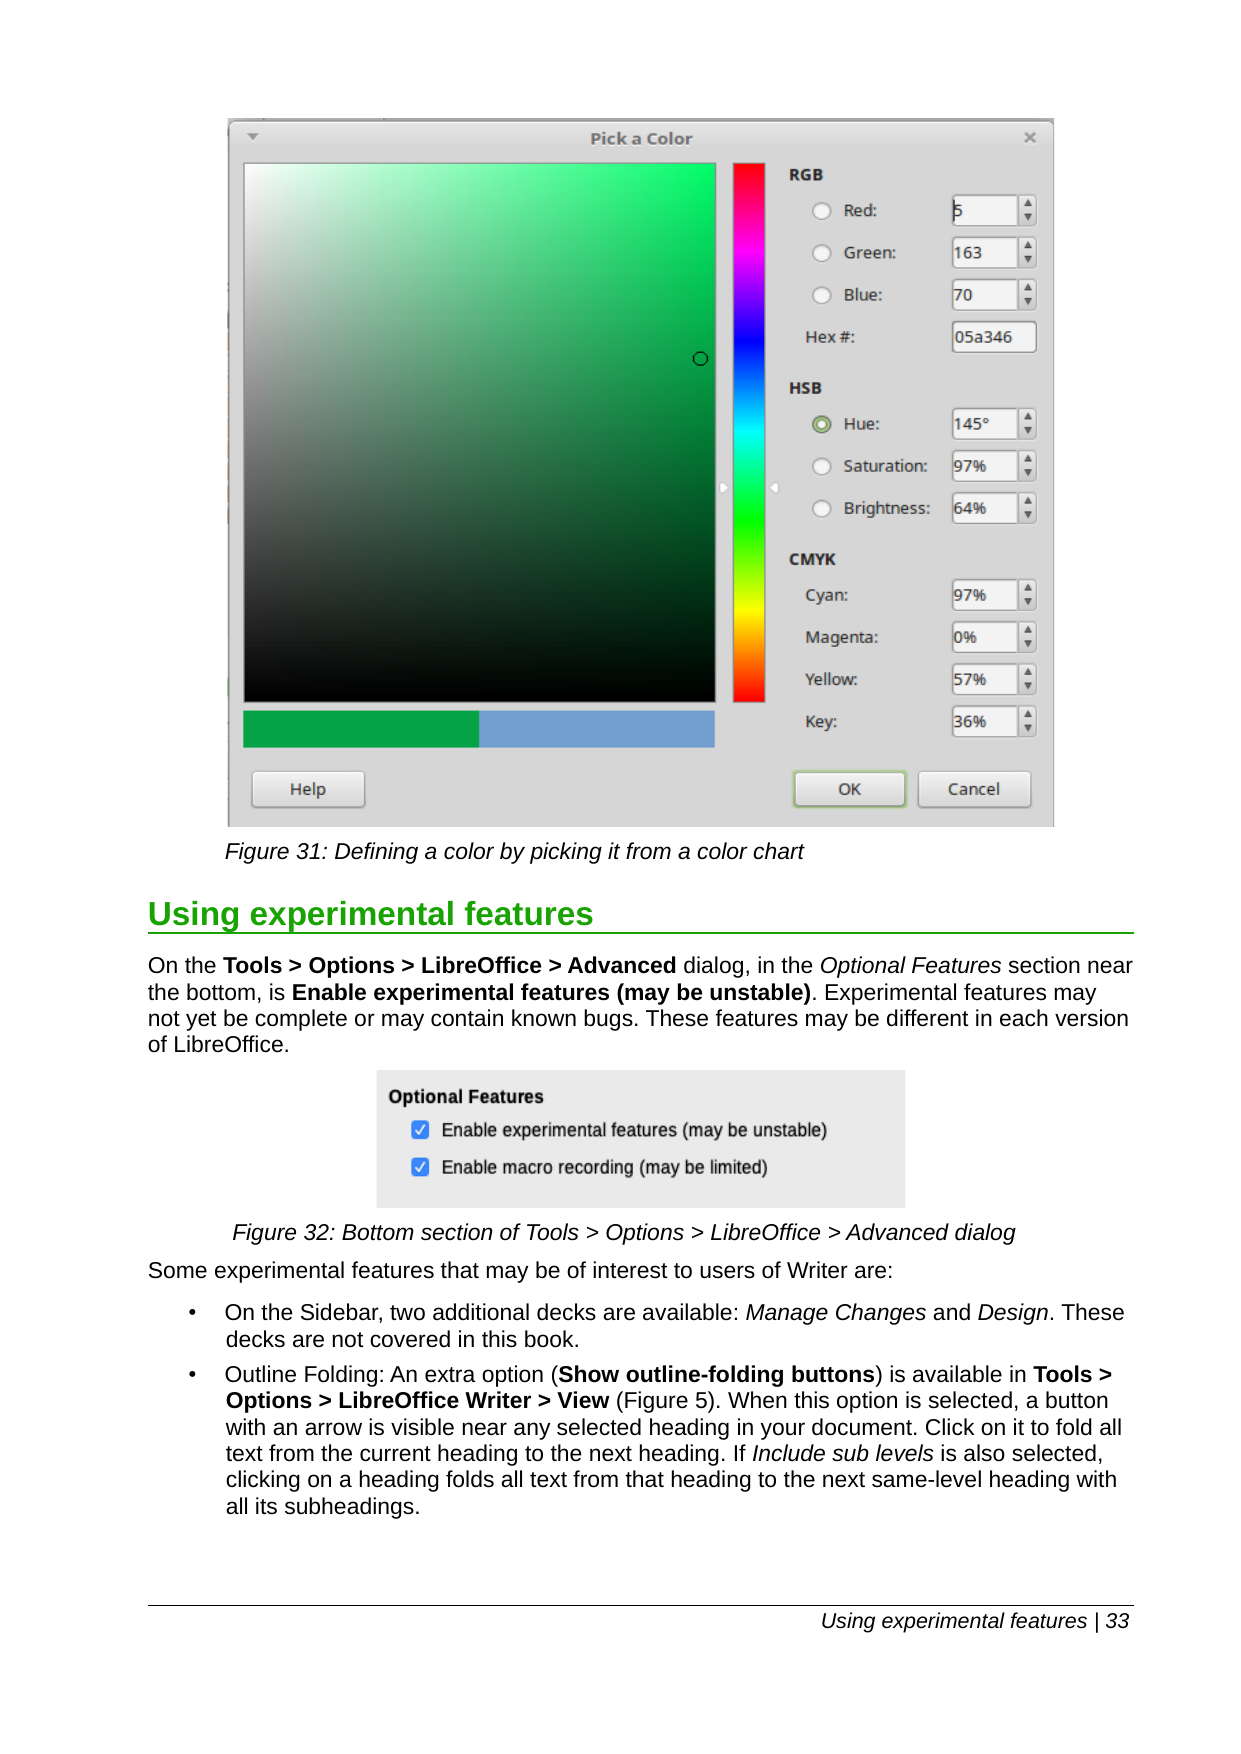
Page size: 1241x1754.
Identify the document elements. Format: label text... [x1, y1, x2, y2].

picture [376, 1070, 906, 1208]
text On the Tools > Options > LibreOffice > Advanced dialog, in the Optional Features section near the bottom, is Enable experimental features (may be unstable). Experimental features may not yet be complete or may contain known bugs. These features may be different in each version of LibreOffice. [148, 952, 1134, 1058]
subtitle Using experimental features [148, 894, 1134, 932]
picture [227, 118, 1055, 827]
list Outline Folding: An extra option (Show outline-folding buttons) is available in Tools > Options > LibreOffice Writer > View (Figure 5). When this option is selected, a button with an arrow is visible near any selected heading in your document. Click on it to fold all text from the current heading to the next heading. If Include sub levels is also selected, clicking on a heading folds all text from that heading to the next same-level heading with all its subheadings. [185, 1358, 1134, 1522]
text Figure 32: Bottom section of Tools > Options > LibreOffice > Advanced dialog [232, 1219, 1050, 1246]
list On the Sidebar, two additional decks are available: Manage Changes and Design. These decks are not covered in this book. [185, 1296, 1134, 1352]
text Some experimental features that may be of interest to users of Writer are: [148, 1257, 1134, 1284]
text Figure 31: Defining a color by picking it from a color chart [224, 838, 1057, 864]
